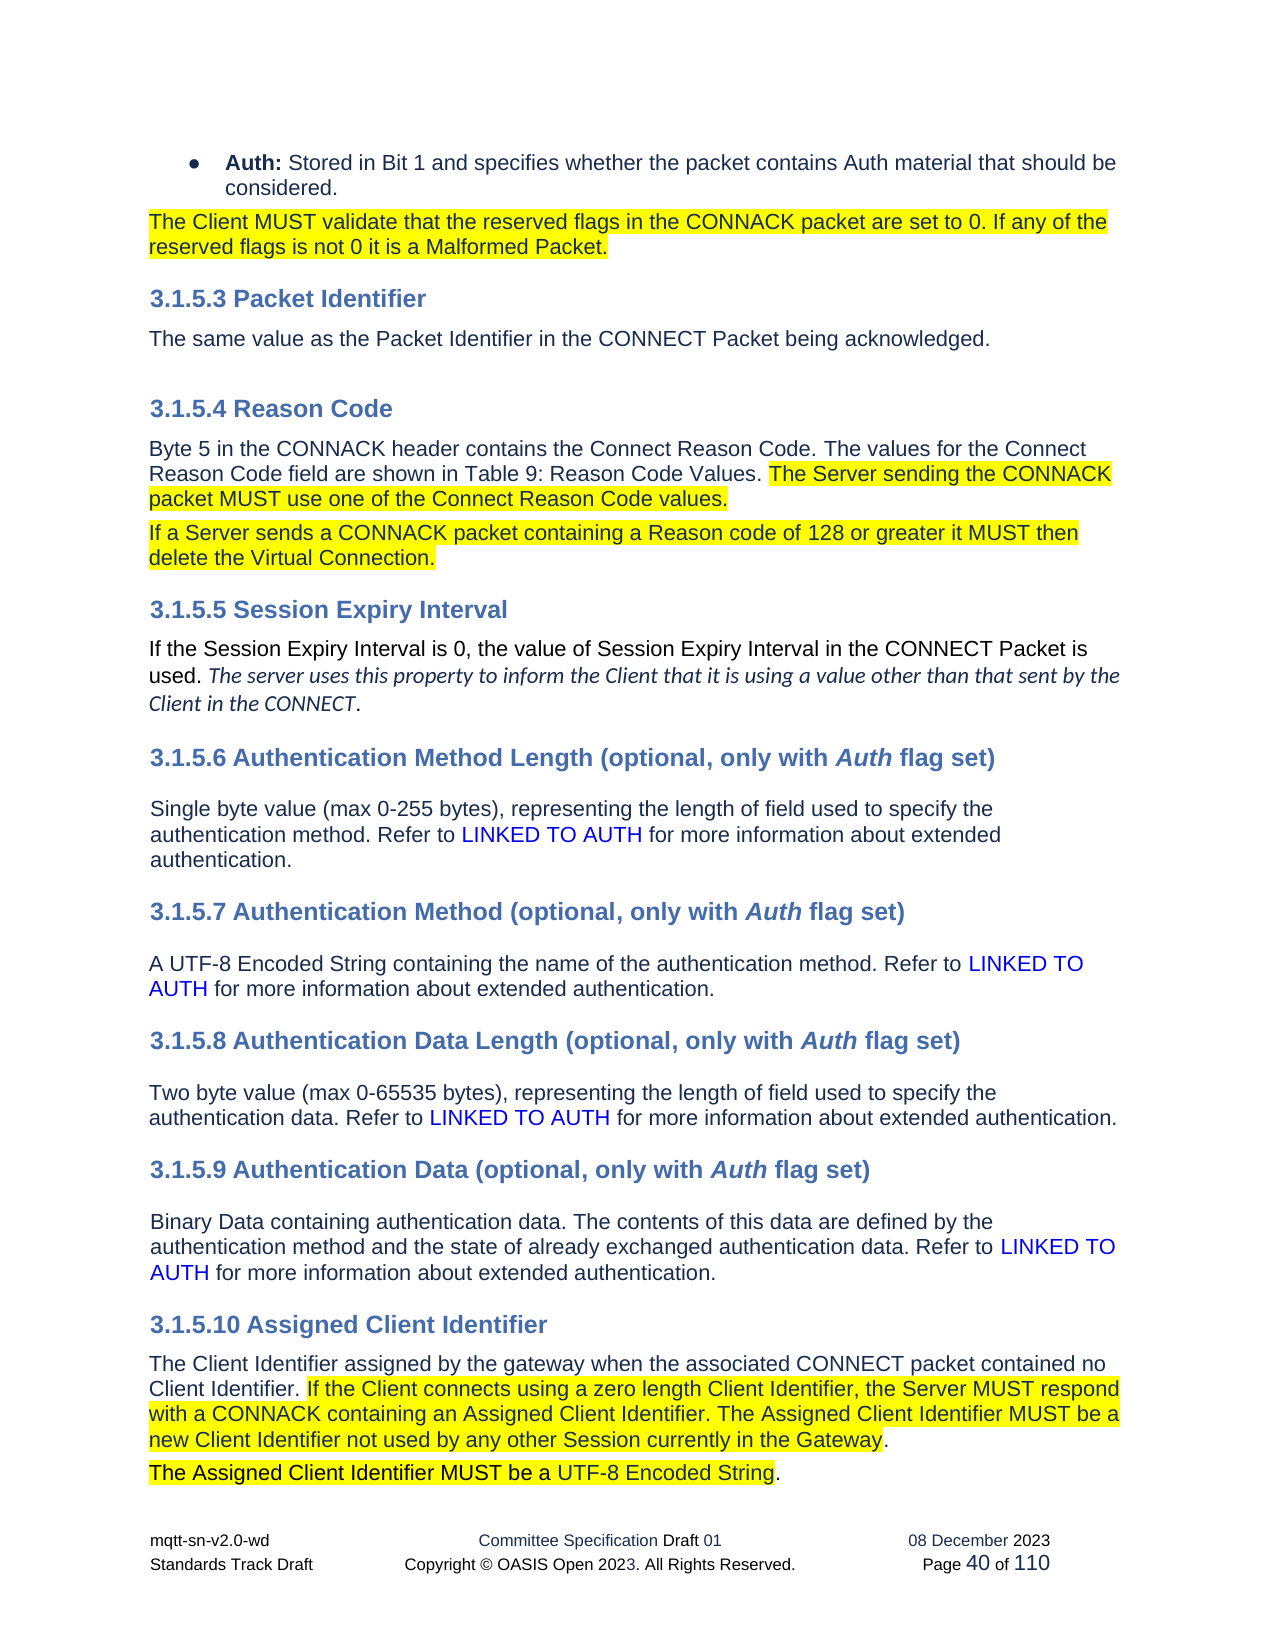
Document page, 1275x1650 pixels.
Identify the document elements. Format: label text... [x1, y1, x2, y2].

text A UTF-8 Encoded String containing the name of the authentication method. Refer to LINKED TO AUTH for more information about extended authentication. [148, 951, 1124, 1001]
subtitle 3.1.5.8 Authentication Data Length (optional, only with Auth flag set) [150, 1026, 1124, 1055]
subtitle 3.1.5.4 Reason Code [150, 394, 1124, 423]
subtitle 3.1.5.7 Authentication Method (optional, only with Auth flag set) [150, 897, 1124, 926]
subtitle 3.1.5.10 Assigned Client Identifier [150, 1310, 1124, 1338]
text If a Server sends a CONNACK packet containing a Reason code of 128 or greater it MUST then delete the Virtual Connection. [148, 520, 1124, 570]
text The Client MUST validate that the reserved flags in the CONNACK packet are set to 0. If any of the reserved flags is not 0 it is a Malformed Packet. [148, 209, 1124, 259]
text The Assigned Client Identifier MUST be a UTF-8 Encoded String. [148, 1460, 775, 1485]
subtitle 3.1.5.3 Packet Identifier [150, 284, 1124, 313]
text If the Session Expiry Interval is 0, the value of Session Expiry Interval in the CONNECT Packet is used. The server uses this property to inform the Client that it is using a value other than that sent by the Client in the CONNECT. [148, 636, 1124, 718]
text The same value as the Packet Identifier in the CONNECT Packet being acknowledged. [148, 325, 1124, 351]
text Single byte value (max 0-255 bytes), representing the length of field used to specify the authentication method. Refer to LINKED TO AUTH for more information about extended authentication. [150, 796, 1124, 872]
text The Client Identifier assigned by the gateway when the associated CONNECT packet contained no Client Identifier. If the Client connects using a zero length Client Identifier, the Server MUST respond with a CONNACK containing an Assigned Client Identifier. The Assigned Client Identifier MUST be a new Client Identifier not used by any other Session currently in the Gateway. [148, 1351, 1124, 1452]
text Binary Data containing authentication data. The contents of this data are defined by the authentication method and the state of already exchanged authentication data. Refer to LINKED TO AUTH for more information about extended authentication. [150, 1209, 1124, 1285]
subtitle 3.1.5.6 Authentication Method Length (optional, only with Auth flag set) [150, 743, 1124, 771]
subtitle 3.1.5.5 Session Expiry Interval [150, 595, 1124, 624]
text Two byte value (max 0-65535 bytes), representing the length of field used to specify the authentication data. Refer to LINKED TO AUTH for more information about extended authentication. [148, 1080, 1124, 1130]
list Auth: Stored in Bit 1 and specifies whether the packet contains Auth material that should be considered. [187, 150, 1124, 200]
text Byte 5 in the CONNACK header contains the Connect Reason Code. The values for the Connect Reason Code field are shown in Table 9: Reason Code Values. The Server sending the CONNACK packet MUST use one of the Connect Reason Code values. [148, 436, 1124, 511]
subtitle 3.1.5.9 Authentication Data (optional, only with Auth flag set) [150, 1155, 1124, 1184]
text The Assigned Client Identifier MUST be a UTF-8 Encoded String. [781, 1460, 1124, 1485]
